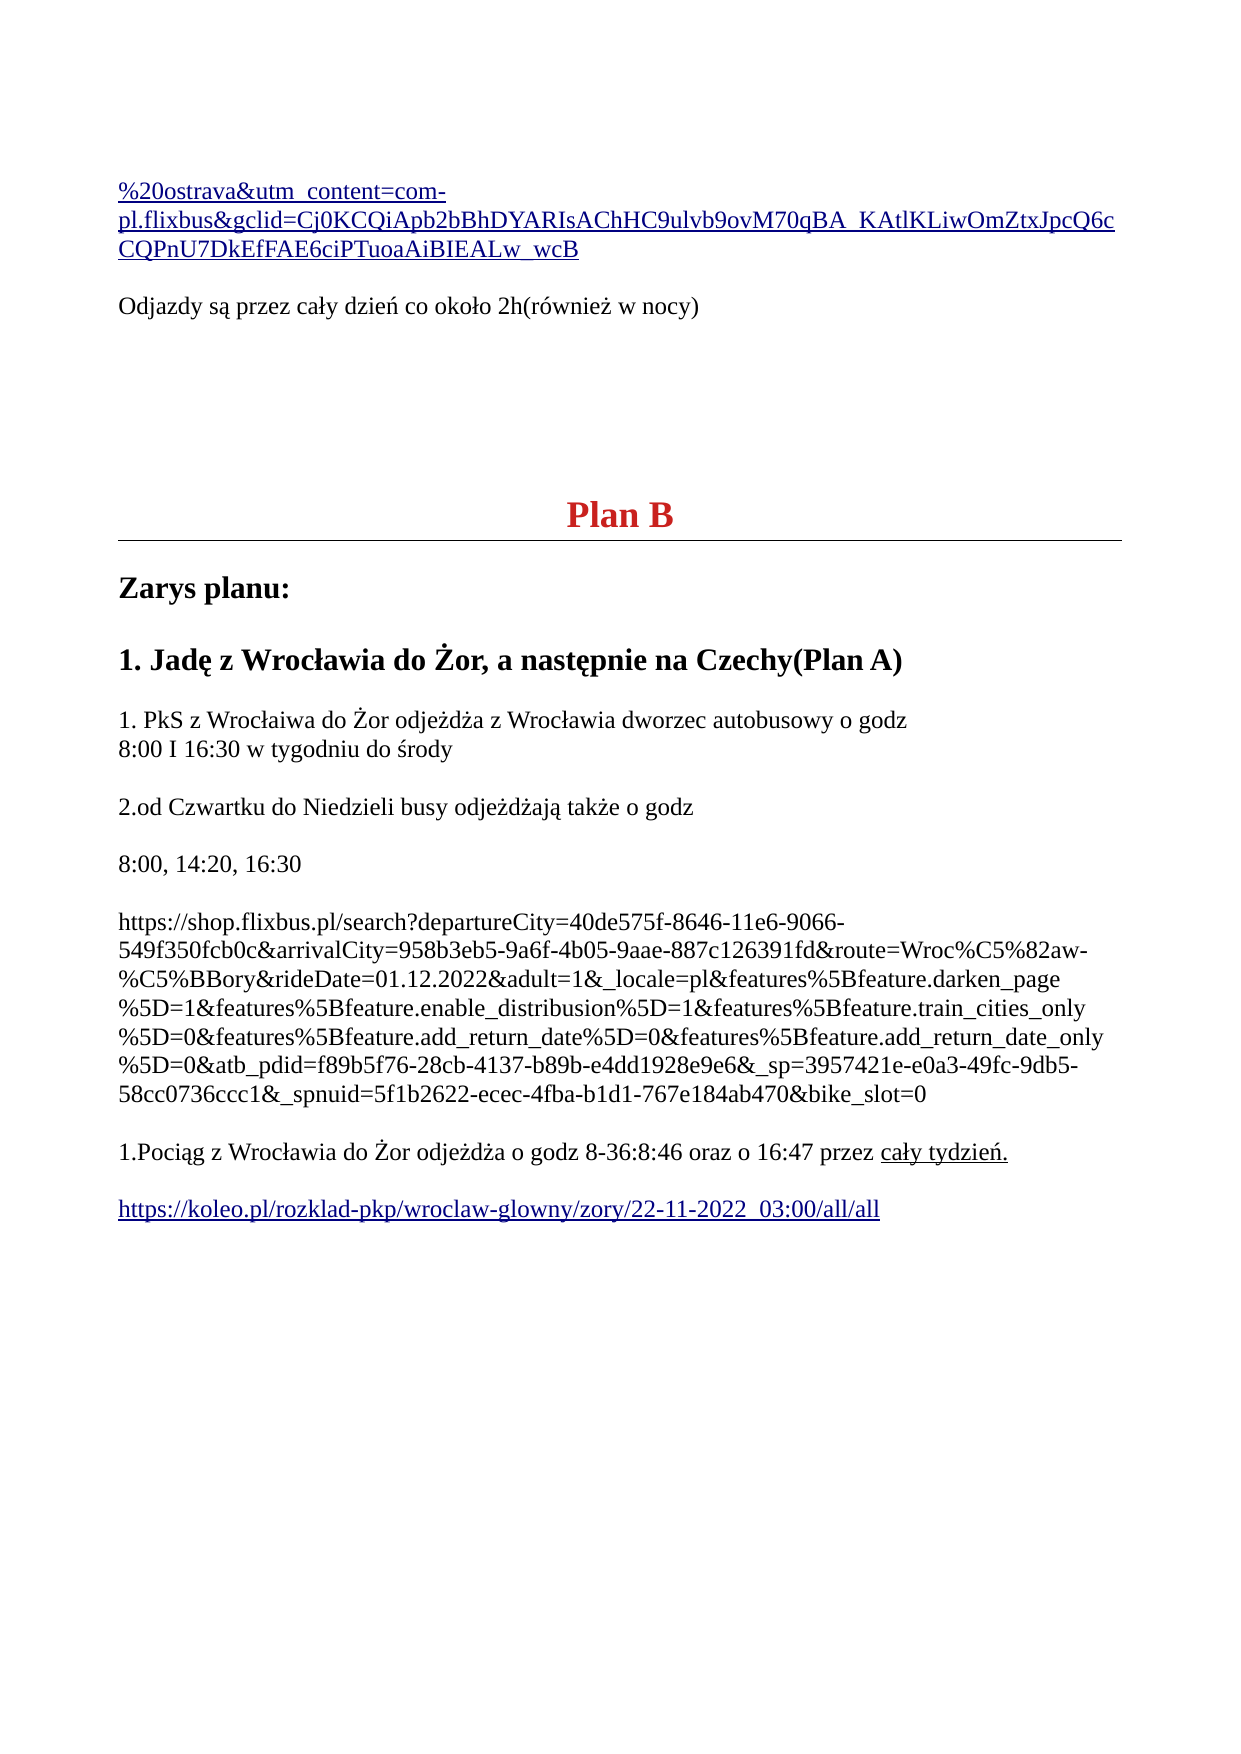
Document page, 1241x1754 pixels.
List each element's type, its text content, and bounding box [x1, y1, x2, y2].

text 1. Jadę z Wrocławia do Żor, a następnie na Czechy(Plan A) [118, 641, 1122, 677]
text https://koleo.pl/rozklad-pkp/wroclaw-glowny/zory/22-11-2022_03:00/all/all [118, 1194, 1122, 1223]
text Plan B [118, 493, 1122, 540]
text 8:00, 14:20, 16:30 [118, 849, 1122, 878]
text 8:00 I 16:30 w tygodniu do środy [118, 734, 1122, 763]
text 1. PkS z Wrocłaiwa do Żor odjeżdża z Wrocławia dworzec autobusowy o godz [118, 706, 1122, 734]
text %20ostrava&utm_content=com-pl.flixbus&gclid=Cj0KCQiApb2bBhDYARIsAChHC9ulvb9ovM70qBA_KAtlKLiwOmZtxJpcQ6cCQPnU7DkEfFAE6ciPTuoaAiBIEALw_wcB [118, 176, 1122, 263]
text Odjazdy są przez cały dzień co około 2h(również w nocy) [118, 291, 1122, 320]
text Zarys planu: [118, 569, 1122, 605]
text 2.od Czwartku do Niedzieli busy odjeżdżają także o godz [118, 792, 1122, 821]
text 1.Pociąg z Wrocławia do Żor odjeżdża o godz 8-36:8:46 oraz o 16:47 przez cały tydzień. [118, 1137, 1122, 1166]
text https://shop.flixbus.pl/search?departureCity=40de575f-8646-11e6-9066-549f350fcb0c&arrivalCity=958b3eb5-9a6f-4b05-9aae-887c126391fd&route=Wroc%C5%82aw-%C5%BBory&rideDate=01.12.2022&adult=1&_locale=pl&features%5Bfeature.darken_page%5D=1&features%5Bfeature.enable_distribusion%5D=1&features%5Bfeature.train_cities_only%5D=0&features%5Bfeature.add_return_date%5D=0&features%5Bfeature.add_return_date_only%5D=0&atb_pdid=f89b5f76-28cb-4137-b89b-e4dd1928e9e6&_sp=3957421e-e0a3-49fc-9db5-58cc0736ccc1&_spnuid=5f1b2622-ecec-4fba-b1d1-767e184ab470&bike_slot=0 [118, 907, 1122, 1108]
